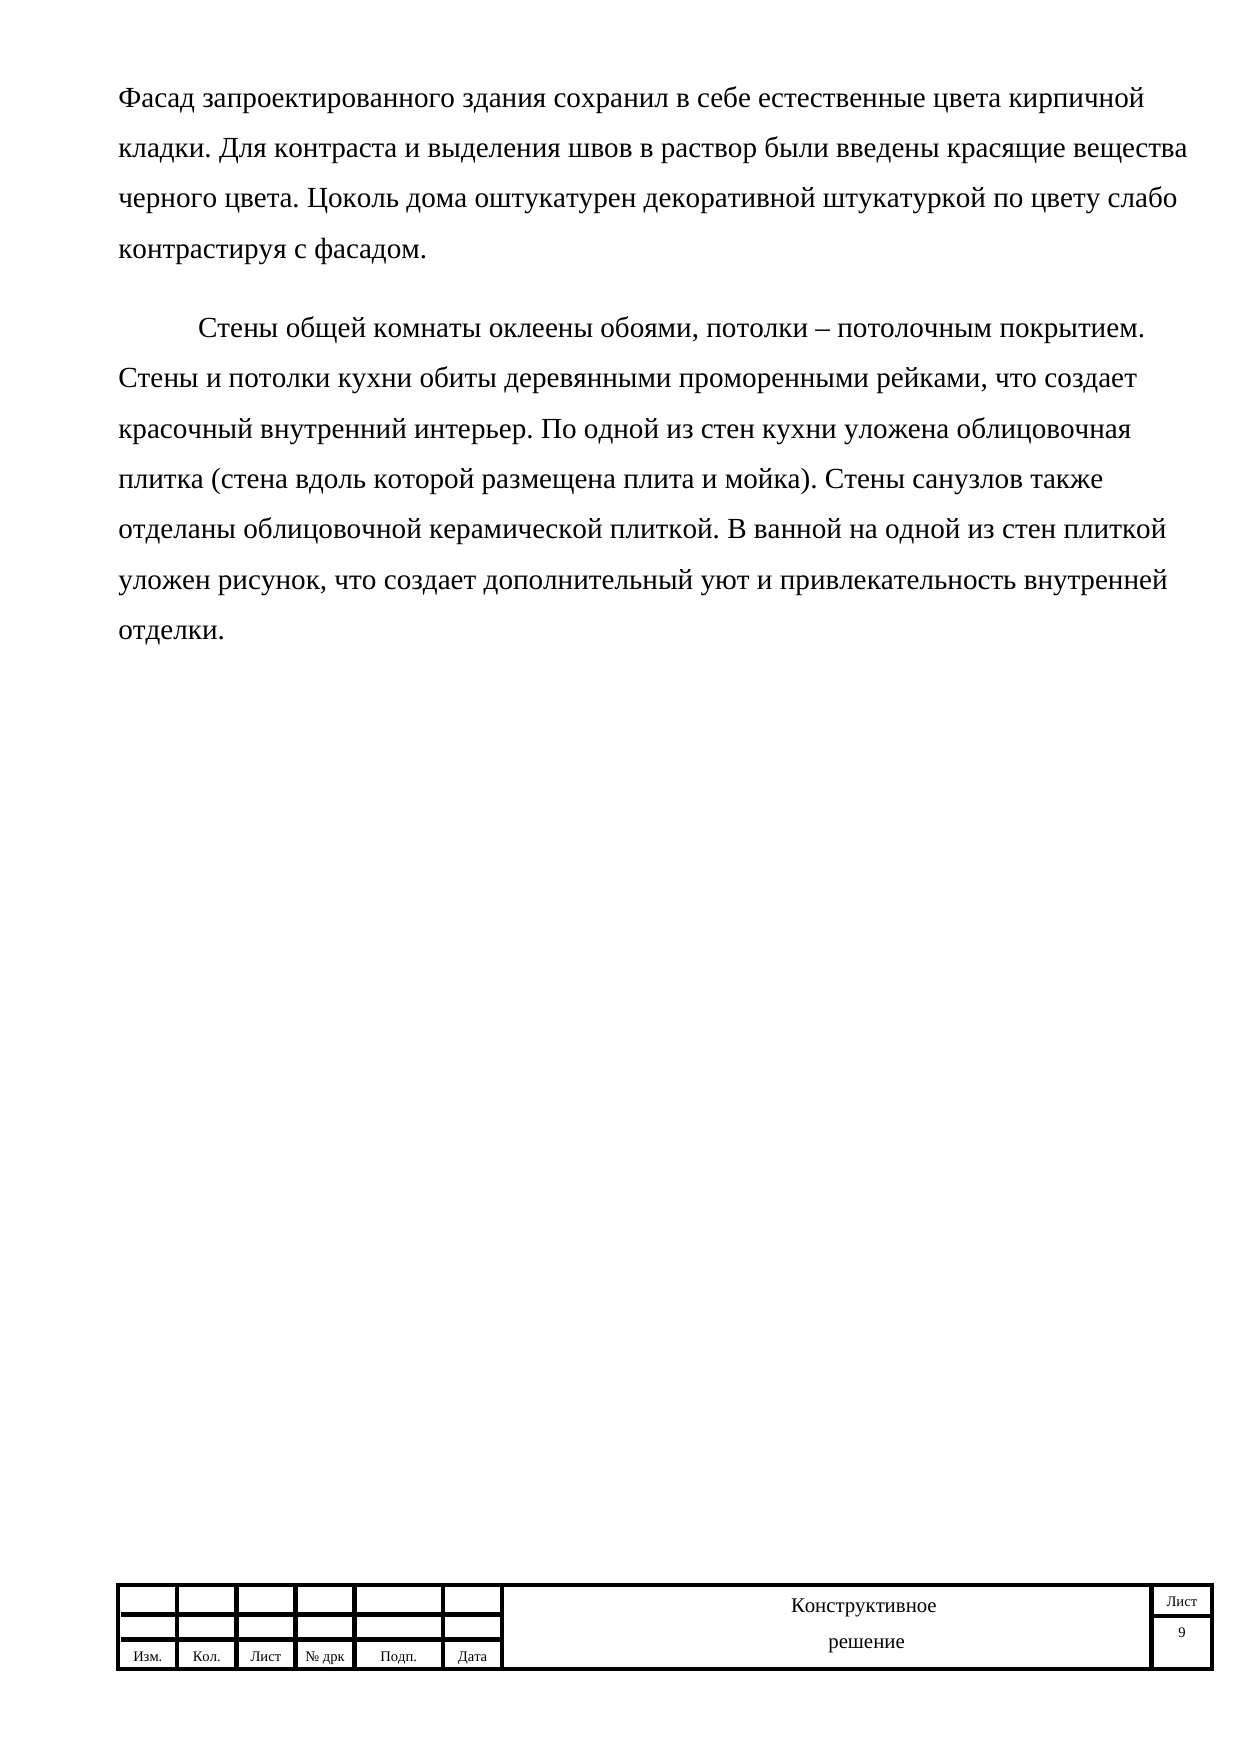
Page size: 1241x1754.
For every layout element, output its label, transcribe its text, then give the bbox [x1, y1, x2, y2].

table_cell [179, 1617, 234, 1637]
table_cell [357, 1617, 441, 1637]
table_header [357, 1587, 441, 1612]
text Стены общей комнаты оклеены обоями, потолки – потолочным покрытием. Стены и потолки кухни обиты деревянными проморенными рейками, что создает красочный внутренний интерьер. По одной из стен кухни уложена облицовочная плитка (стена вдоль которой размещена плита и мойка). Стены санузлов также отделаны облицовочной керамической плиткой. В ванной на одной из стен плиткой уложен рисунок, что создает дополнительный уют и привлекательность внутренней отделки. [118, 310, 1211, 646]
table_header [445, 1587, 500, 1612]
table_cell 9 [1154, 1618, 1210, 1667]
table_header Конструктивное решение [504, 1587, 1149, 1667]
table_cell № дрк [298, 1642, 352, 1667]
table_cell Дата [445, 1642, 500, 1667]
table_header Лист [1154, 1587, 1210, 1614]
table_header [298, 1587, 352, 1612]
table_cell [298, 1617, 352, 1637]
table_cell Кол. [179, 1642, 234, 1667]
table_header [120, 1587, 175, 1612]
table_cell [120, 1613, 175, 1637]
table_cell [445, 1617, 500, 1637]
table_cell Подп. [357, 1642, 441, 1667]
table_header [239, 1587, 293, 1612]
table_cell Изм. [120, 1638, 175, 1667]
text Фасад запроектированного здания сохранил в себе естественные цвета кирпичной кладки. Для контраста и выделения швов в раствор были введены красящие вещества черного цвета. Цоколь дома оштукатурен декоративной штукатуркой по цвету слабо контрастируя с фасадом. [118, 80, 1211, 264]
table_header [179, 1587, 234, 1612]
table_cell [239, 1617, 293, 1637]
table_cell Лист [239, 1642, 293, 1667]
